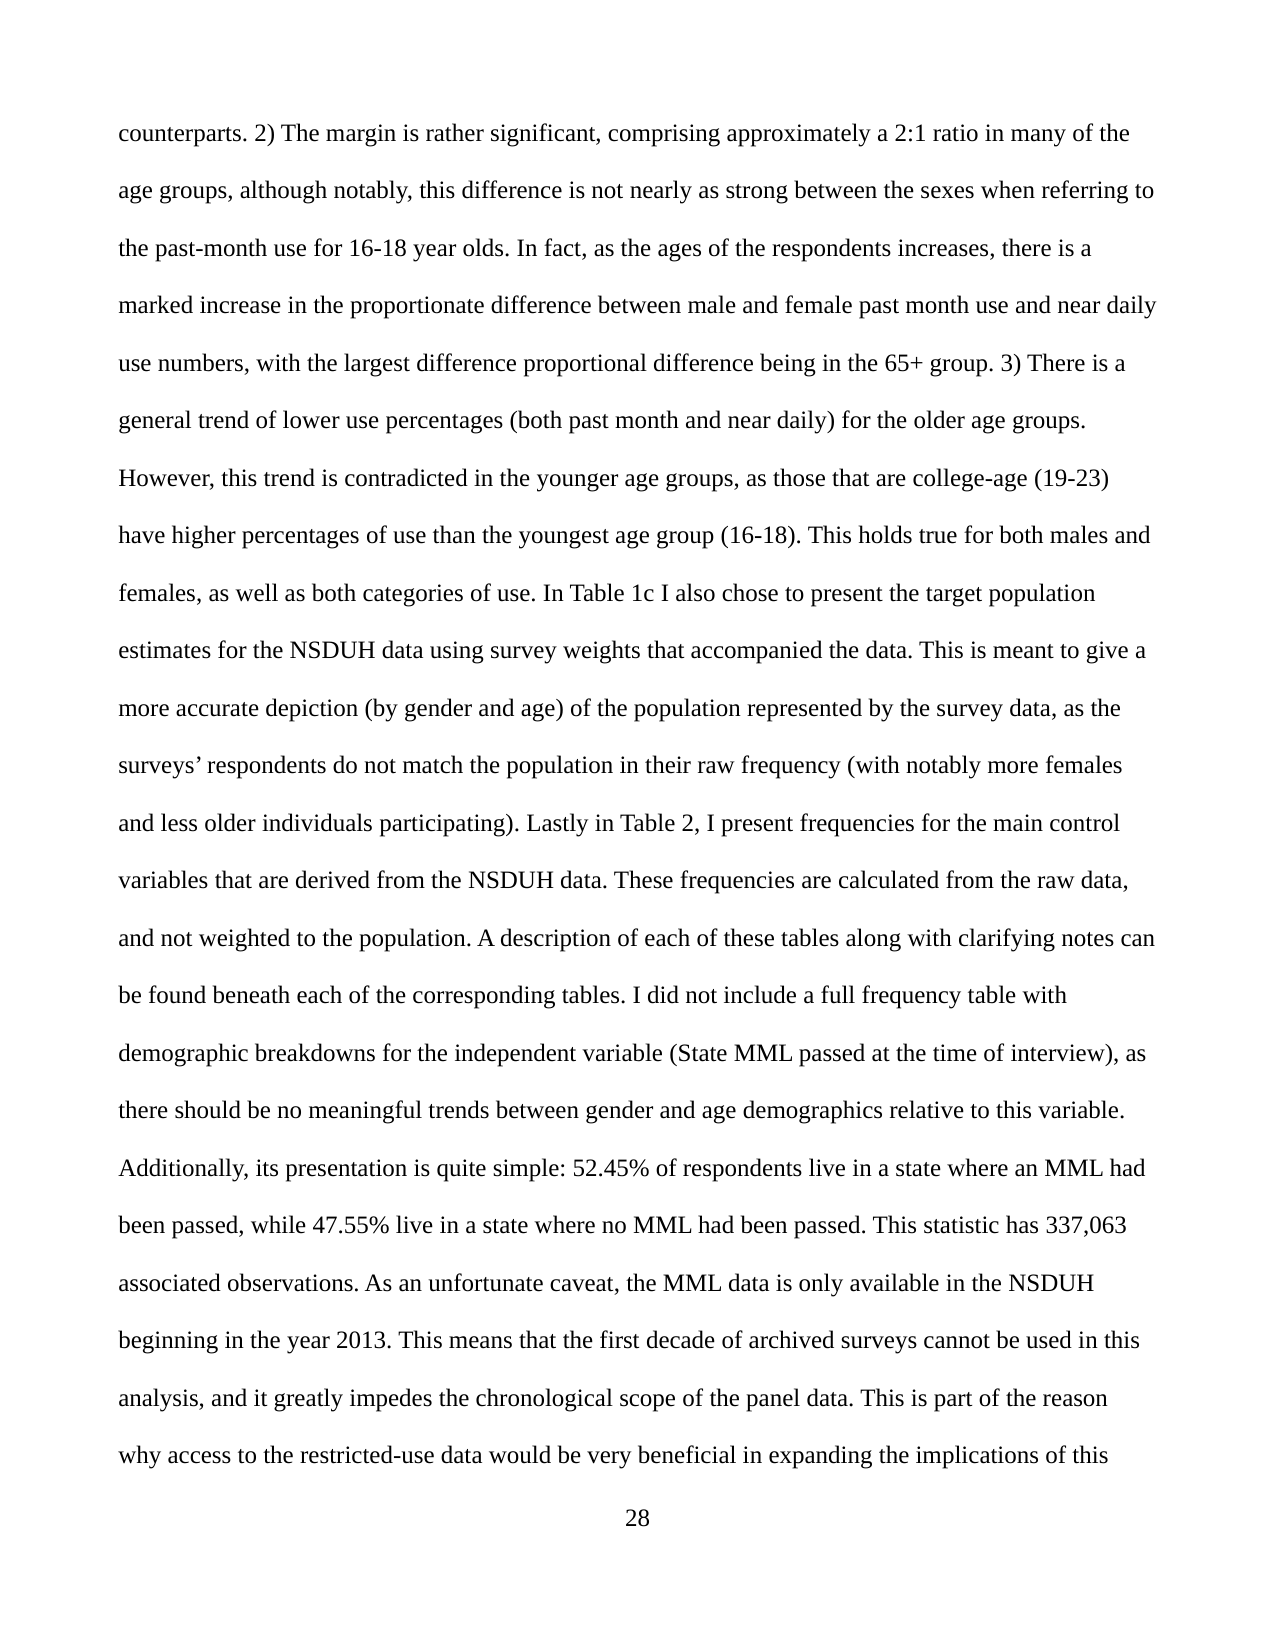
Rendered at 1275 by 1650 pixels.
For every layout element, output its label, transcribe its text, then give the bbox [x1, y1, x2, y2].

text counterparts. 2) The margin is rather significant, comprising approximately a 2:1 ratio in many of the age groups, although notably, this difference is not nearly as strong between the sexes when referring to the past-month use for 16-18 year olds. In fact, as the ages of the respondents increases, there is a marked increase in the proportionate difference between male and female past month use and near daily use numbers, with the largest difference proportional difference being in the 65+ group. 3) There is a general trend of lower use percentages (both past month and near daily) for the older age groups. However, this trend is contradicted in the younger age groups, as those that are college-age (19-23) have higher percentages of use than the youngest age group (16-18). This holds true for both males and females, as well as both categories of use. In Table 1c I also chose to present the target population estimates for the NSDUH data using survey weights that accompanied the data. This is meant to give a more accurate depiction (by gender and age) of the population represented by the survey data, as the surveys’ respondents do not match the population in their raw frequency (with notably more females and less older individuals participating). Lastly in Table 2, I present frequencies for the main control variables that are derived from the NSDUH data. These frequencies are calculated from the raw data, and not weighted to the population. A description of each of these tables along with clarifying notes can be found beneath each of the corresponding tables. I did not include a full frequency table with demographic breakdowns for the independent variable (State MML passed at the time of interview), as there should be no meaningful trends between gender and age demographics relative to this variable. Additionally, its presentation is quite simple: 52.45% of respondents live in a state where an MML had been passed, while 47.55% live in a state where no MML had been passed. This statistic has 337,063 associated observations. As an unfortunate caveat, the MML data is only available in the NSDUH beginning in the year 2013. This means that the first decade of archived surveys cannot be used in this analysis, and it greatly impedes the chronological scope of the panel data. This is part of the reason why access to the restricted-use data would be very beneficial in expanding the implications of this [118, 118, 1157, 1469]
